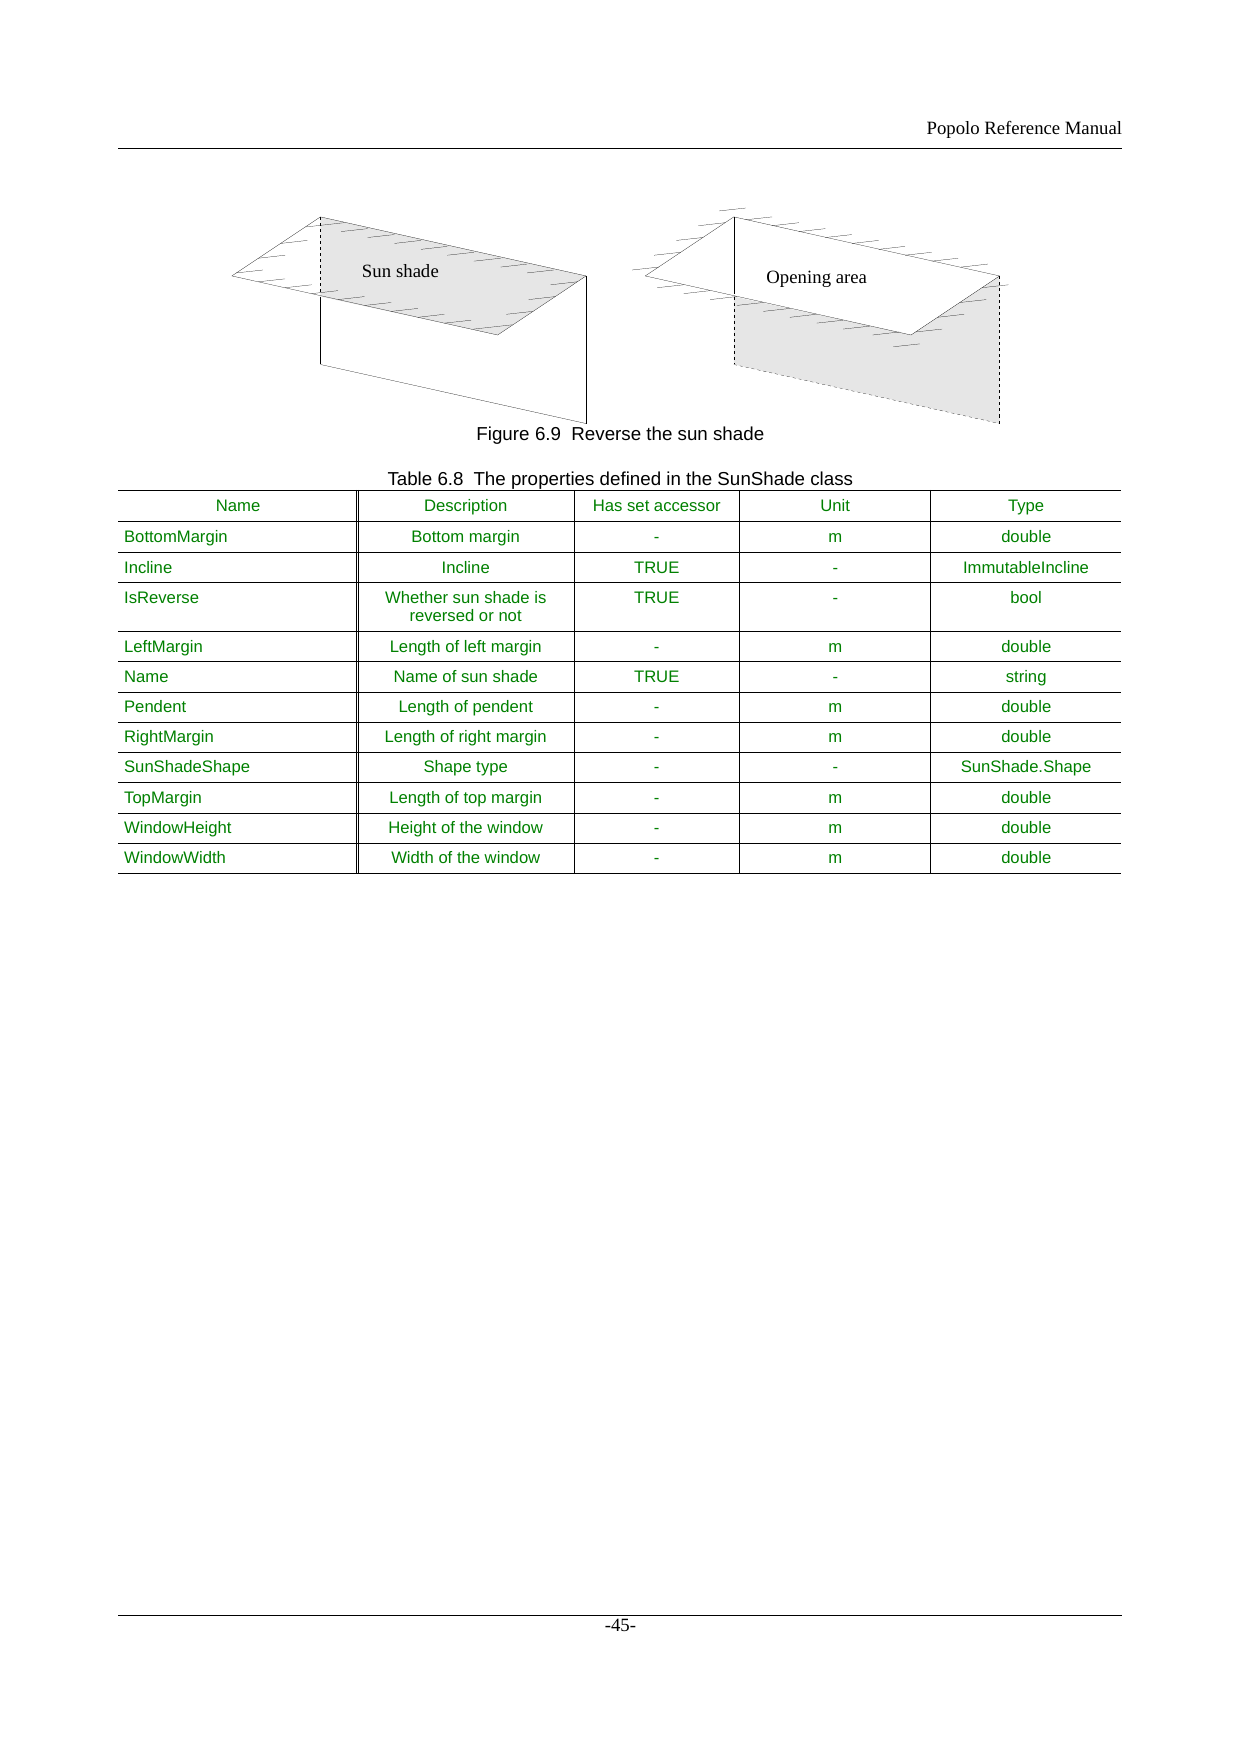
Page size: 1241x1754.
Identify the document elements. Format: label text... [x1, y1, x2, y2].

table_cell - [575, 632, 739, 661]
table_cell Height of the window [359, 814, 574, 843]
table_cell - [740, 753, 930, 782]
table_cell WindowWidth [118, 844, 356, 873]
table_cell SunShadeShape [118, 753, 356, 782]
table_cell WindowHeight [118, 814, 356, 843]
table_cell m [740, 522, 930, 552]
table_cell - [740, 662, 930, 692]
table_header Type [931, 491, 1121, 521]
table_cell bool [931, 583, 1121, 631]
table_cell Bottom margin [359, 522, 574, 552]
table_cell LeftMargin [118, 632, 356, 661]
table_cell double [931, 693, 1121, 722]
table_cell Pendent [118, 693, 356, 722]
table_header Description [359, 491, 574, 521]
table_cell - [575, 723, 739, 752]
table_cell double [931, 522, 1121, 552]
table_cell - [575, 783, 739, 812]
table_cell Incline [359, 553, 574, 582]
table_cell BottomMargin [118, 522, 356, 552]
table_cell Length of right margin [359, 723, 574, 752]
table_cell m [740, 814, 930, 843]
table_cell Length of pendent [359, 693, 574, 722]
table_cell Length of left margin [359, 632, 574, 661]
table_cell IsReverse [118, 583, 356, 631]
table_cell double [931, 844, 1121, 873]
table_cell - [575, 693, 739, 722]
table_header Name [118, 491, 356, 521]
table_cell TRUE [575, 583, 739, 631]
table_cell m [740, 723, 930, 752]
table_cell - [575, 522, 739, 552]
table_cell - [740, 583, 930, 631]
table_cell double [931, 783, 1121, 812]
text Table 6.8 The properties defined in the SunShade class [118, 469, 1122, 490]
table_cell - [740, 553, 930, 582]
table_cell double [931, 814, 1121, 843]
table_cell Shape type [359, 753, 574, 782]
table_cell m [740, 693, 930, 722]
table_header Has set accessor [575, 491, 739, 521]
table_cell SunShade.Shape [931, 753, 1121, 782]
table_header Unit [740, 491, 930, 521]
table_cell Length of top margin [359, 783, 574, 812]
table_cell TopMargin [118, 783, 356, 812]
table_cell string [931, 662, 1121, 692]
table_cell TRUE [575, 662, 739, 692]
table_cell Width of the window [359, 844, 574, 873]
table_cell m [740, 783, 930, 812]
table_cell Name of sun shade [359, 662, 574, 692]
table_cell - [575, 814, 739, 843]
table_cell - [575, 844, 739, 873]
table_cell double [931, 632, 1121, 661]
table_cell ImmutableIncline [931, 553, 1121, 582]
text Figure 6.9 Reverse the sun shade [118, 208, 1122, 444]
table_cell RightMargin [118, 723, 356, 752]
table_cell double [931, 723, 1121, 752]
table_cell - [575, 753, 739, 782]
table_cell Whether sun shade is reversed or not [359, 583, 574, 631]
table_cell Incline [118, 553, 356, 582]
table_cell m [740, 632, 930, 661]
table_cell m [740, 844, 930, 873]
table_cell Name [118, 662, 356, 692]
table_cell TRUE [575, 553, 739, 582]
